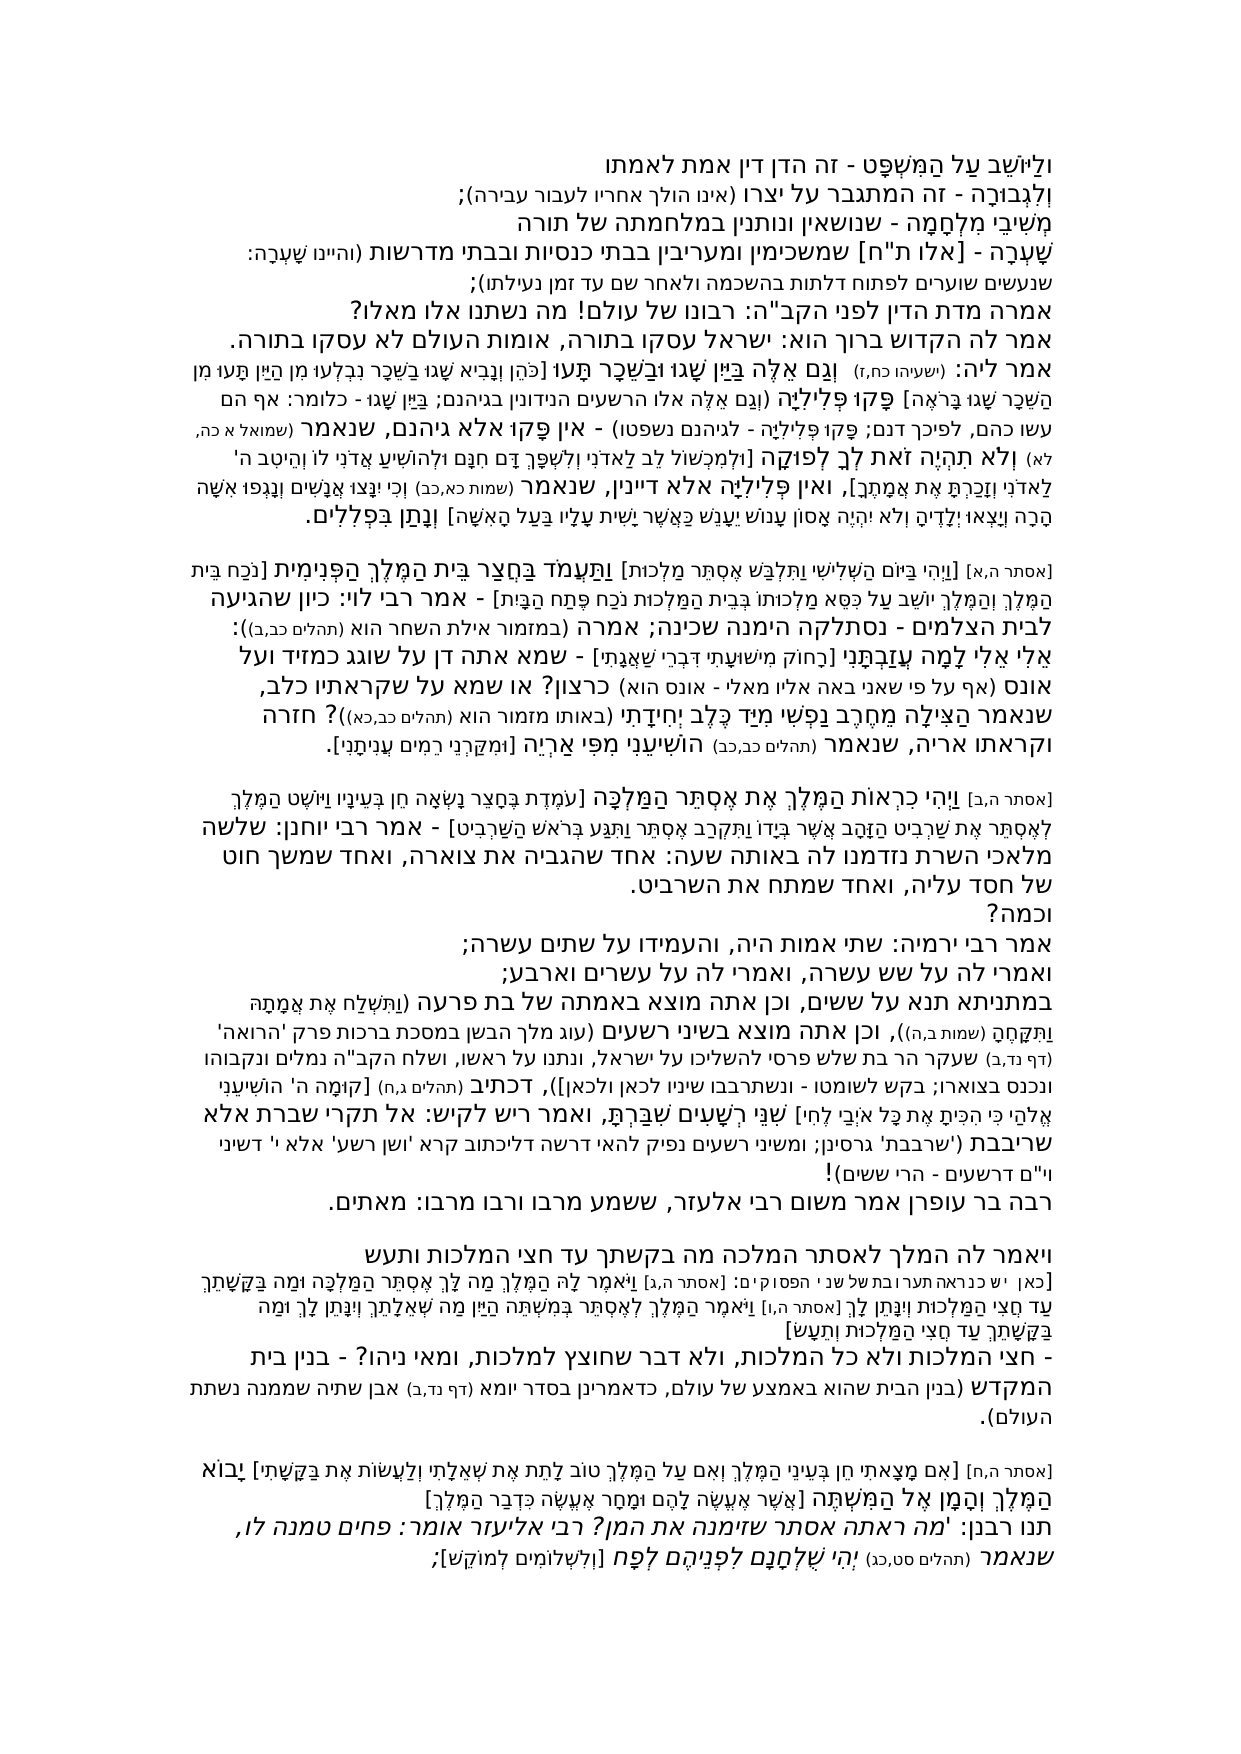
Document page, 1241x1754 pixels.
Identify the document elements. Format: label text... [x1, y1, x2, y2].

text במתניתא תנא על ששים, וכן אתה מוצא באמתה של בת פרעה (וַתִּשְׁלַח אֶת אֲמָתָהּ וַתִּקָּחֶהָ (שמות ב,ה)), וכן אתה מוצא בשיני רשעים (עוג מלך הבשן במסכת ברכות פרק 'הרואה' (דף נד,ב) שעקר הר בת שלש פרסי להשליכו על ישראל, ונתנו על ראשו, ושלח הקב"ה נמלים ונקבוהו ונכנס בצוארו; בקש לשומטו - ונשתרבבו שיניו לכאן ולכאן]), דכתיב (תהלים ג,ח) [קוּמָה ה' הוֹשִׁיעֵנִי אֱלֹהַי כִּי הִכִּיתָ אֶת כָּל אֹיְבַי לֶחִי] שִׁנֵּי רְשָׁעִים שִׁבַּרְתָּ, ואמר ריש לקיש: אל תקרי שברת אלא שריבבת ('שרבבת' גרסינן; ומשיני רשעים נפיק להאי דרשה דליכתוב קרא 'ושן רשע' אלא י' דשיני וי"ם דרשעים - הרי ששים)! [187, 987, 1053, 1187]
text אמרה מדת הדין לפני הקב"ה: רבונו של עולם! מה נשתנו אלו מאלו? [187, 296, 1053, 325]
text ואמרי לה על שש עשרה, ואמרי לה על עשרים וארבע; [187, 958, 1053, 987]
text אמר רבי ירמיה: שתי אמות היה, והעמידו על שתים עשרה; [187, 929, 1053, 958]
text [אסתר ה,ח] [אִם מָצָאתִי חֵן בְּעֵינֵי הַמֶּלֶךְ וְאִם עַל הַמֶּלֶךְ טוֹב לָתֵת אֶת שְׁאֵלָתִי וְלַעֲשׂוֹת אֶת בַּקָּשָׁתִי] יָבוֹא הַמֶּלֶךְ וְהָמָן אֶל הַמִּשְׁתֶּה [אֲשֶׁר אֶעֱשֶׂה לָהֶם וּמָחָר אֶעֱשֶׂה כִּדְבַר הַמֶּלֶךְ] [187, 1454, 1053, 1512]
text אמר לה הקדוש ברוך הוא: ישראל עסקו בתורה, אומות העולם לא עסקו בתורה. [187, 325, 1053, 354]
text [אסתר ה,א] [וַיְהִי בַּיּוֹם הַשְּׁלִישִׁי וַתִּלְבַּשׁ אֶסְתֵּר מַלְכוּת] וַתַּעֲמֹד בַּחֲצַר בֵּית הַמֶּלֶךְ הַפְּנִימִית [נֹכַח בֵּית הַמֶּלֶךְ וְהַמֶּלֶךְ יוֹשֵׁב עַל כִּסֵּא מַלְכוּתוֹ בְּבֵית הַמַּלְכוּת נֹכַח פֶּתַח הַבָּיִת] - אמר רבי לוי: כיון שהגיעה לבית הצלמים - נסתלקה הימנה שכינה; אמרה (במזמור אילת השחר הוא (תהלים כב,ב)): אֵלִי אֵלִי לָמָה עֲזַבְתָּנִי [רָחוֹק מִישׁוּעָתִי דִּבְרֵי שַׁאֲגָתִי] - שמא אתה דן על שוגג כמזיד ועל אונס (אף על פי שאני באה אליו מאלי - אונס הוא) כרצון? או שמא על שקראתיו כלב, שנאמר הַצִּילָה מֵחֶרֶב נַפְשִׁי מִיַּד כֶּלֶב יְחִידָתִי (באותו מזמור הוא (תהלים כב,כא))? חזרה וקראתו אריה, שנאמר (תהלים כב,כב) הוֹשִׁיעֵנִי מִפִּי אַרְיֵה [וּמִקַּרְנֵי רֵמִים עֲנִיתָנִי]. [187, 554, 1053, 758]
text תנו רבנן: 'מה ראתה אסתר שזימנה את המן? רבי אליעזר אומר: פחים טמנה לו, שנאמר (תהלים סט,כג) יְהִי שֻׁלְחָנָם לִפְנֵיהֶם לְפָח [וְלִשְׁלוֹמִים לְמוֹקֵשׁ]; [187, 1512, 1053, 1571]
text ולַיּוֹשֵׁב עַל הַמִּשְׁפָּט - זה הדן דין אמת לאמתו [187, 150, 1053, 179]
text - חצי המלכות ולא כל המלכות, ולא דבר שחוצץ למלכות, ומאי ניהו? - בנין בית המקדש (בנין הבית שהוא באמצע של עולם, כדאמרינן בסדר יומא (דף נד,ב) אבן שתיה שממנה נשתת העולם). [187, 1342, 1053, 1430]
text וכמה? [187, 899, 1053, 929]
text וְלִגְבוּרָה - זה המתגבר על יצרו (אינו הולך אחריו לעבור עבירה); [187, 179, 1053, 208]
text [כאן יש כנראה תערובת של שני הפסוקים: [אסתר ה,ג] וַיֹּאמֶר לָהּ הַמֶּלֶךְ מַה לָּךְ אֶסְתֵּר הַמַּלְכָּה וּמַה בַּקָּשָׁתֵךְ עַד חֲצִי הַמַּלְכוּת וְיִנָּתֵן לָךְ [אסתר ה,ו] וַיֹּאמֶר הַמֶּלֶךְ לְאֶסְתֵּר בְּמִשְׁתֵּה הַיַּיִן מַה שְּׁאֵלָתֵךְ וְיִנָּתֵן לָךְ וּמַה בַּקָּשָׁתֵךְ עַד חֲצִי הַמַּלְכוּת וְתֵעָשׂ] [187, 1269, 1053, 1342]
text שָׁעְרָה - [אלו ת"ח] שמשכימין ומעריבין בבתי כנסיות ובבתי מדרשות (והיינו שָׁעְרָה: שנעשים שוערים לפתוח דלתות בהשכמה ולאחר שם עד זמן נעילתו); [187, 237, 1053, 296]
text רבה בר עופרן אמר משום רבי אלעזר, ששמע מרבו ורבו מרבו: מאתים. [187, 1187, 1053, 1216]
text ויאמר לה המלך לאסתר המלכה מה בקשתך עד חצי המלכות ותעש [187, 1240, 1053, 1269]
text מְשִׁיבֵי מִלְחָמָה - שנושאין ונותנין במלחמתה של תורה [187, 208, 1053, 237]
text [אסתר ה,ב] וַיְהִי כִרְאוֹת הַמֶּלֶךְ אֶת אֶסְתֵּר הַמַּלְכָּה [עֹמֶדֶת בֶּחָצֵר נָשְׂאָה חֵן בְּעֵינָיו וַיּוֹשֶׁט הַמֶּלֶךְ לְאֶסְתֵּר אֶת שַׁרְבִיט הַזָּהָב אֲשֶׁר בְּיָדוֹ וַתִּקְרַב אֶסְתֵּר וַתִּגַּע בְּרֹאשׁ הַשַּׁרְבִיט] - אמר רבי יוחנן: שלשה מלאכי השרת נזדמנו לה באותה שעה: אחד שהגביה את צוארה, ואחד שמשך חוט של חסד עליה, ואחד שמתח את השרביט. [187, 783, 1053, 899]
text אמר ליה: (ישעיהו כח,ז) וְגַם אֵלֶּה בַּיַּיִן שָׁגוּ וּבַשֵּׁכָר תָּעוּ [כֹּהֵן וְנָבִיא שָׁגוּ בַשֵּׁכָר נִבְלְעוּ מִן הַיַּיִן תָּעוּ מִן הַשֵּׁכָר שָׁגוּ בָּרֹאֶה] פָּקוּ פְּלִילִיָּה (וְגַם אֵלֶּה אלו הרשעים הנידונין בגיהנם; בַּיַּיִן שָׁגוּ - כלומר: אף הם עשו כהם, לפיכך דנם; פָּקוּ פְּלִילִיָּה - לגיהנם נשפטו) - אין פָּקוּ אלא גיהנם, שנאמר (שמואל א כה,לא) וְלֹא תִהְיֶה זֹאת לְךָ לְפוּקָה [וּלְמִכְשׁוֹל לֵב לַאדֹנִי וְלִשְׁפָּךְ דָּם חִנָּם וּלְהוֹשִׁיעַ אֲדֹנִי לוֹ וְהֵיטִב ה' לַאדֹנִי וְזָכַרְתָּ אֶת אֲמָתֶךָ], ואין פְּלִילִיָּה אלא דיינין, שנאמר (שמות כא,כב) וְכִי יִנָּצוּ אֲנָשִׁים וְנָגְפוּ אִשָּׁה הָרָה וְיָצְאוּ יְלָדֶיהָ וְלֹא יִהְיֶה אָסוֹן עָנוֹשׁ יֵעָנֵשׁ כַּאֲשֶׁר יָשִׁית עָלָיו בַּעַל הָאִשָּׁה] וְנָתַן בִּפְלִלִים. [187, 354, 1053, 530]
